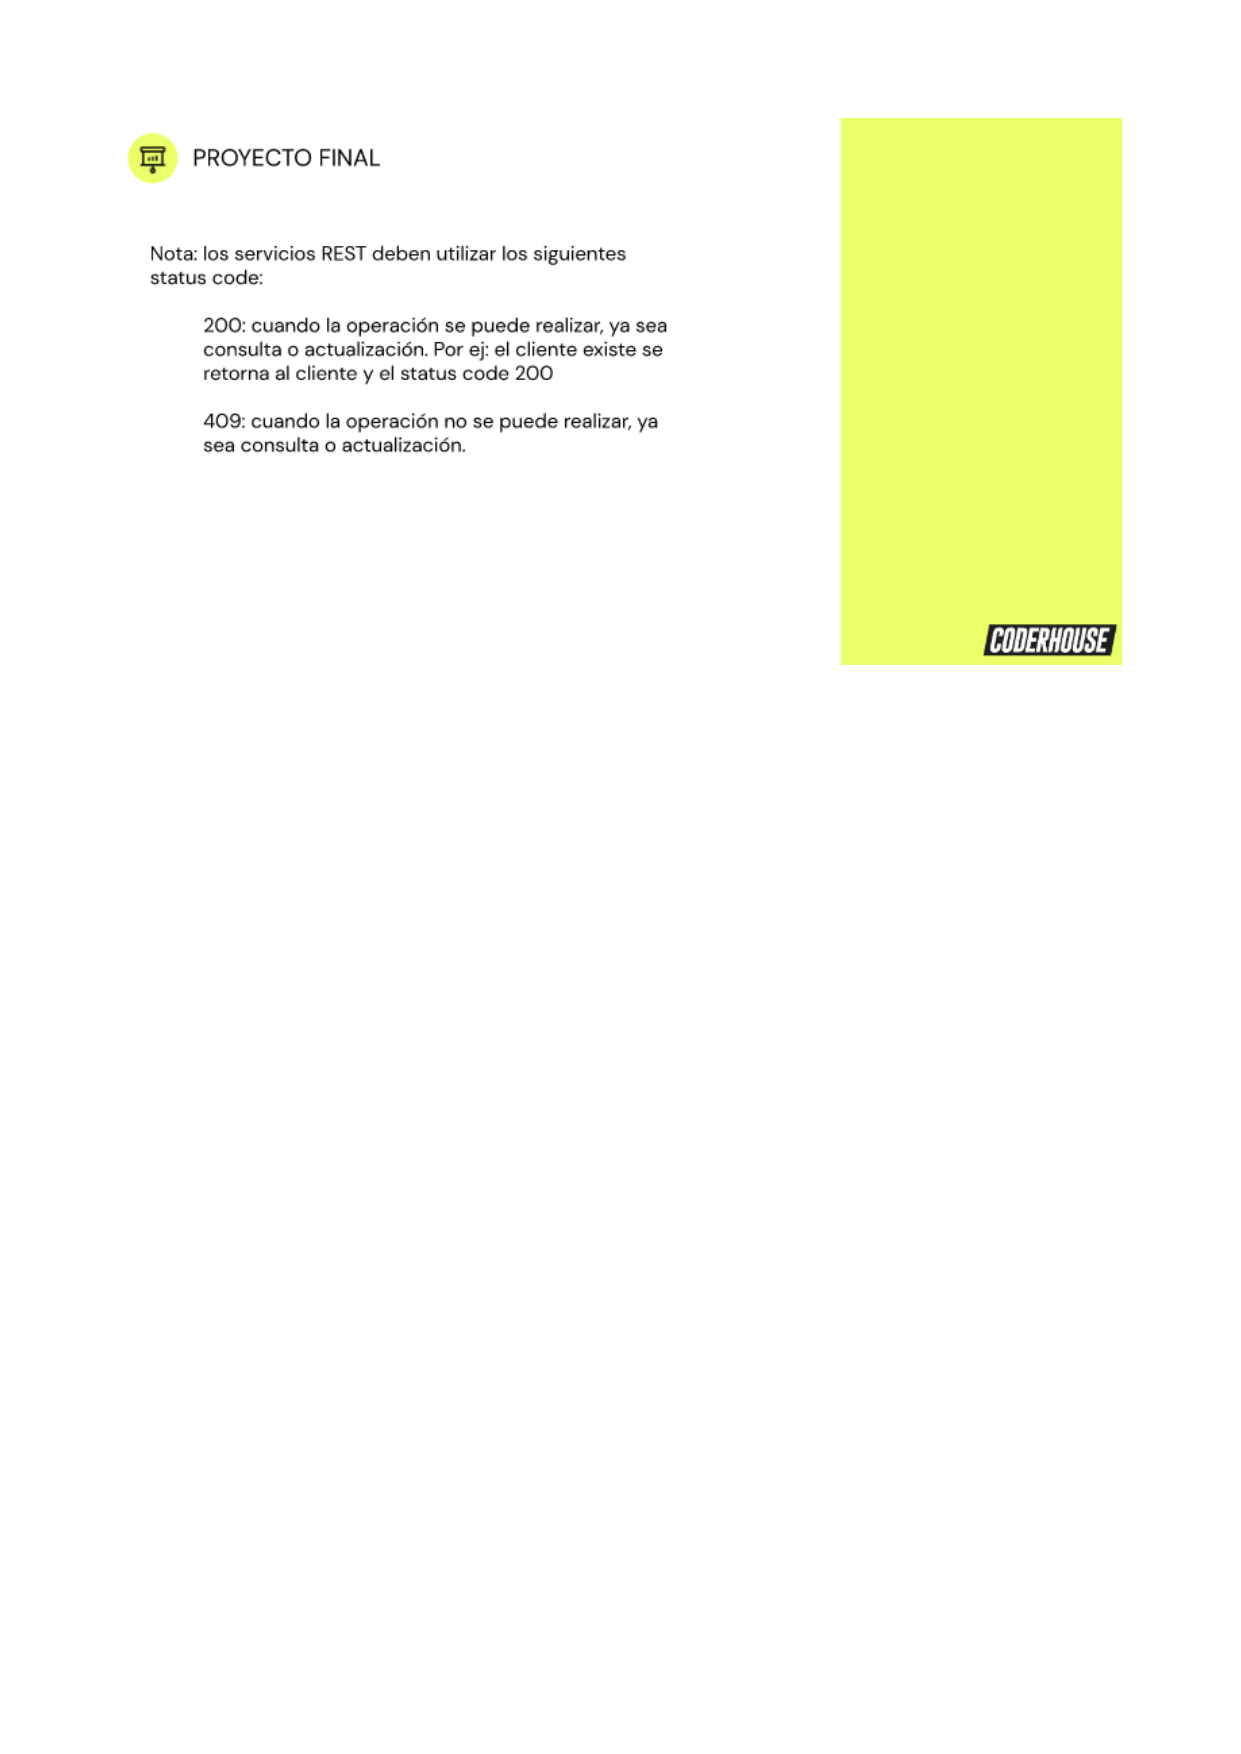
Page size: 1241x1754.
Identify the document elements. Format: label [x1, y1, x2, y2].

picture [118, 118, 1123, 665]
